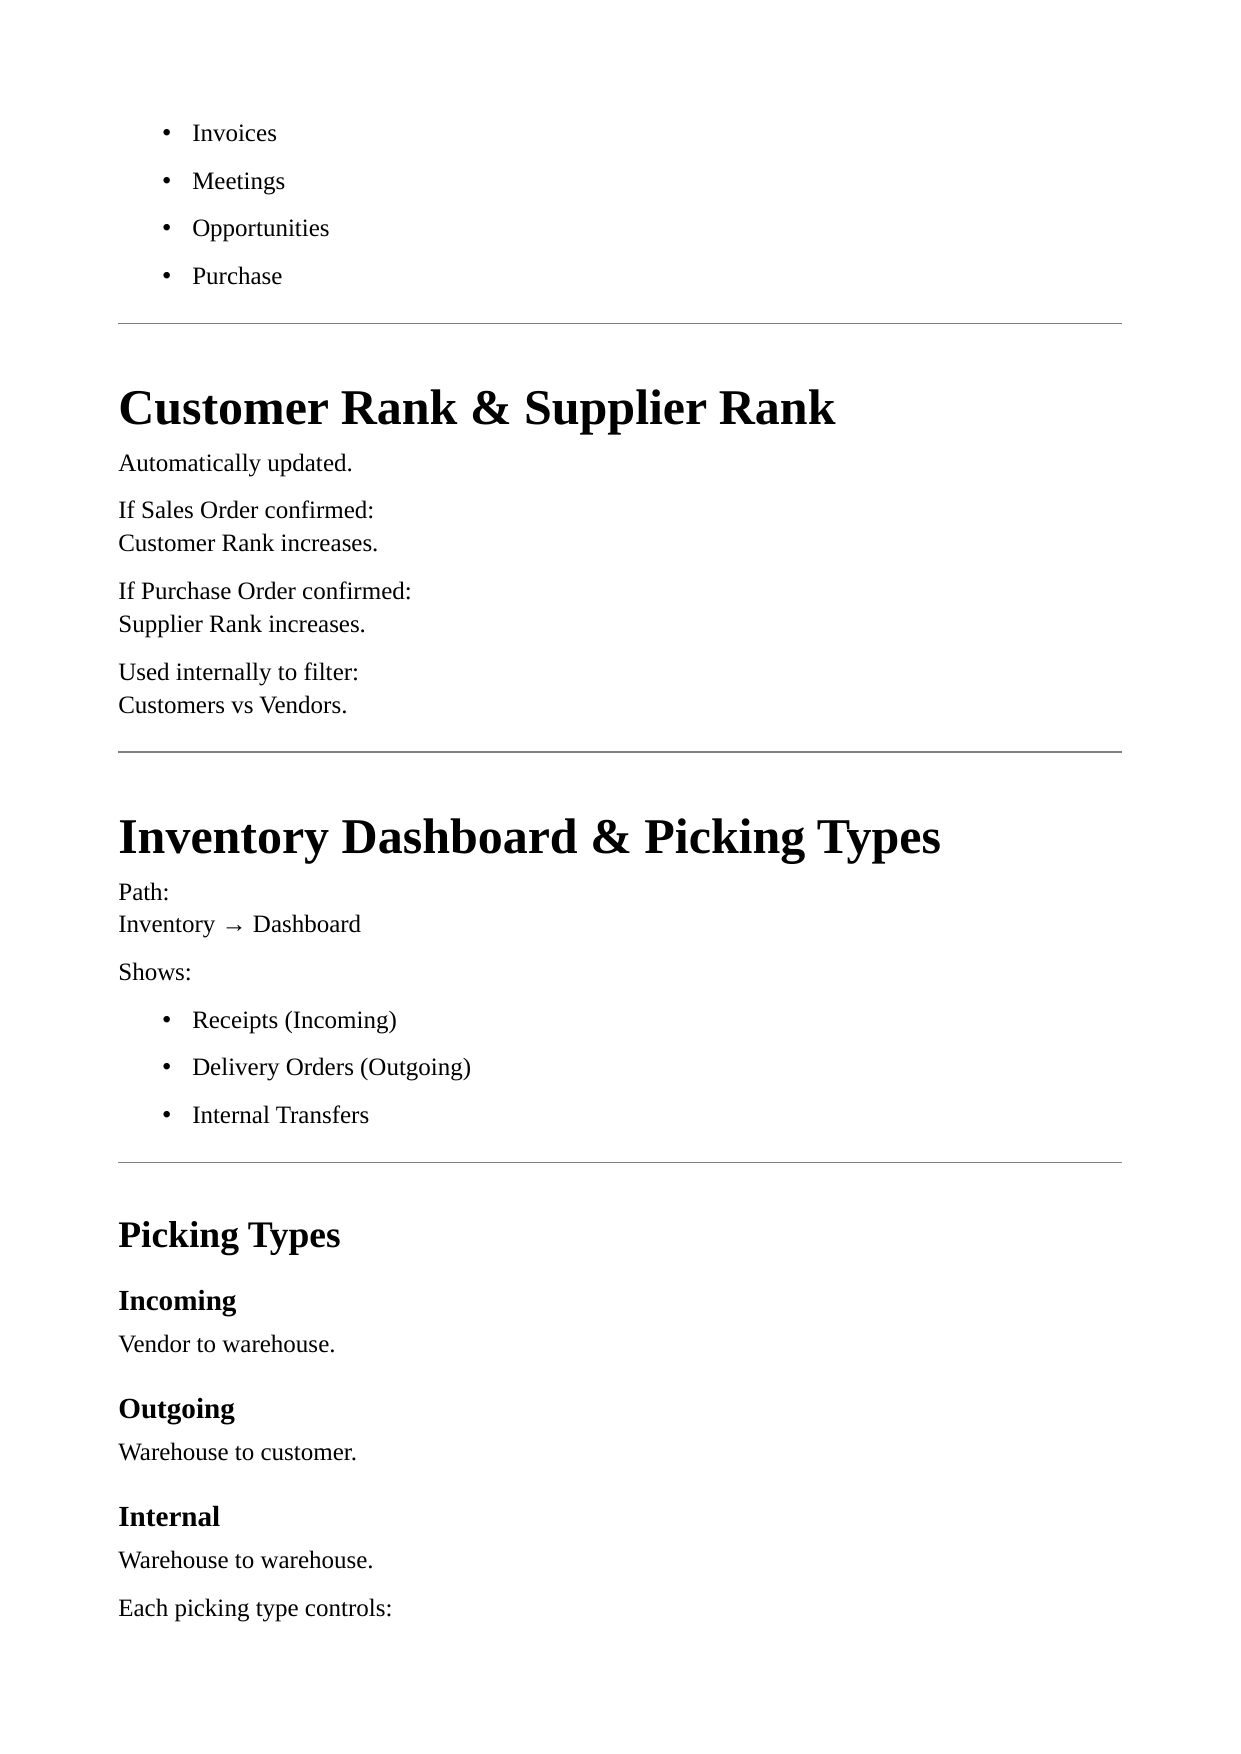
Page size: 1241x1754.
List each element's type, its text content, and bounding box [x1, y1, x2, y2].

text Vendor to warehouse. [118, 1329, 1122, 1358]
subtitle Picking Types [118, 1213, 1122, 1256]
subtitle Incoming [118, 1283, 1122, 1316]
list Opportunities [162, 213, 1122, 242]
subtitle Customer Rank & Supplier Rank [118, 378, 1122, 435]
text If Purchase Order confirmed: Supplier Rank increases. [118, 576, 1122, 638]
text Path: Inventory → Dashboard [118, 877, 1122, 938]
text Warehouse to warehouse. [118, 1545, 1122, 1574]
text Each picking type controls: [118, 1593, 1122, 1622]
text If Sales Order confirmed: Customer Rank increases. [118, 495, 1122, 557]
list Internal Transfers [162, 1100, 1122, 1129]
list Receipts (Incoming) [162, 1005, 1122, 1033]
text Used internally to filter: Customers vs Vendors. [118, 657, 1122, 718]
list Invoices [162, 118, 1122, 147]
subtitle Outgoing [118, 1391, 1122, 1425]
text Automatically updated. [118, 448, 1122, 477]
subtitle Internal [118, 1499, 1122, 1533]
text Shows: [118, 957, 1122, 986]
list Purchase [162, 261, 1122, 290]
list Meetings [162, 166, 1122, 194]
subtitle Inventory Dashboard & Picking Types [118, 807, 1122, 864]
text Warehouse to customer. [118, 1437, 1122, 1466]
list Delivery Orders (Outgoing) [162, 1052, 1122, 1081]
